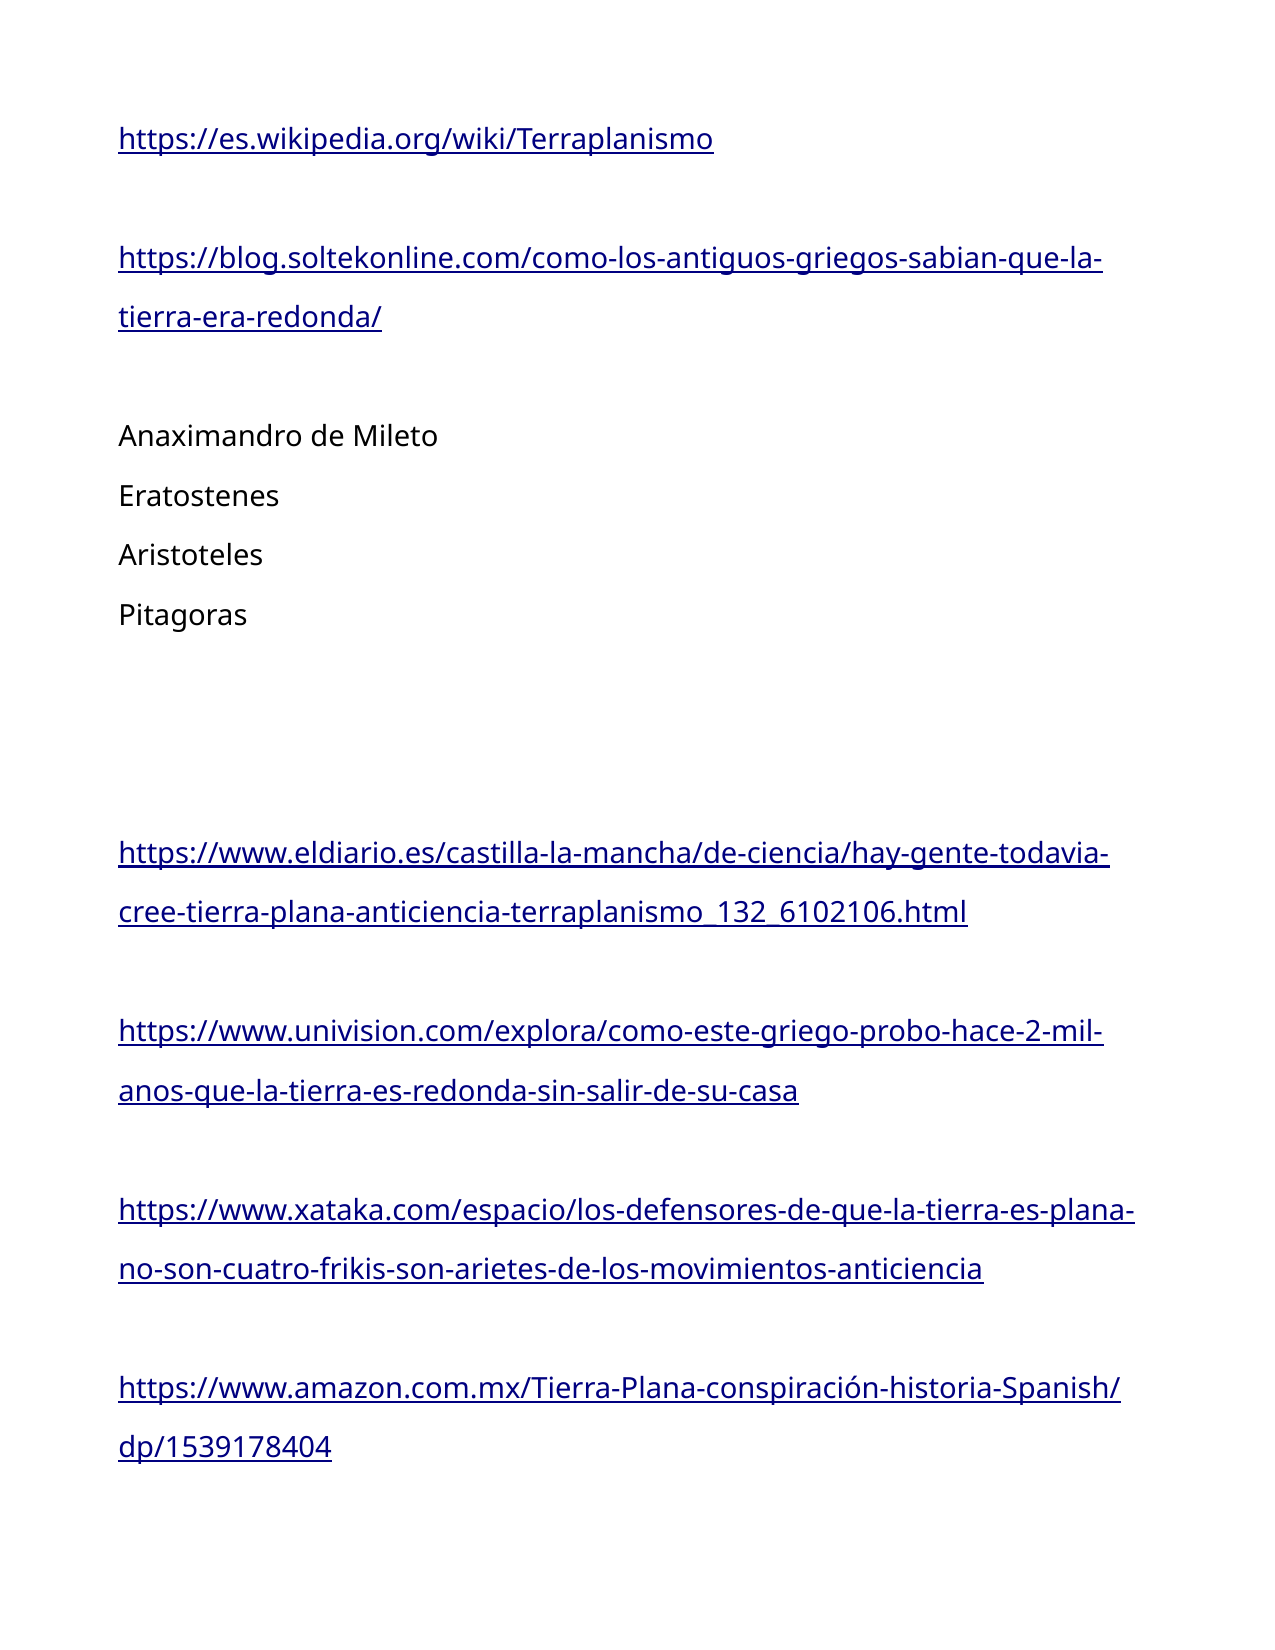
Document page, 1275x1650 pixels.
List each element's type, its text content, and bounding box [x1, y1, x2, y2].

text Eratostenes Aristoteles Pitagoras [118, 475, 1157, 634]
text https://www.univision.com/explora/como-este-griego-probo-hace-2-mil-anos-que-la-tierra-es-redonda-sin-salir-de-su-casa [118, 1010, 1157, 1109]
text https://www.xataka.com/espacio/los-defensores-de-que-la-tierra-es-plana-no-son-cuatro-frikis-son-arietes-de-los-movimientos-anticiencia [118, 1189, 1157, 1288]
text Anaximandro de Mileto [118, 416, 1157, 455]
text https://es.wikipedia.org/wiki/Terraplanismo [118, 118, 1157, 158]
text https://www.eldiario.es/castilla-la-mancha/de-ciencia/hay-gente-todavia-cree-tierra-plana-anticiencia-terraplanismo_132_6102106.html [118, 832, 1157, 931]
text https://www.amazon.com.mx/Tierra-Plana-conspiración-historia-Spanish/dp/1539178404 [118, 1367, 1157, 1466]
text https://blog.soltekonline.com/como-los-antiguos-griegos-sabian-que-la-tierra-era-redonda/ [118, 237, 1157, 336]
